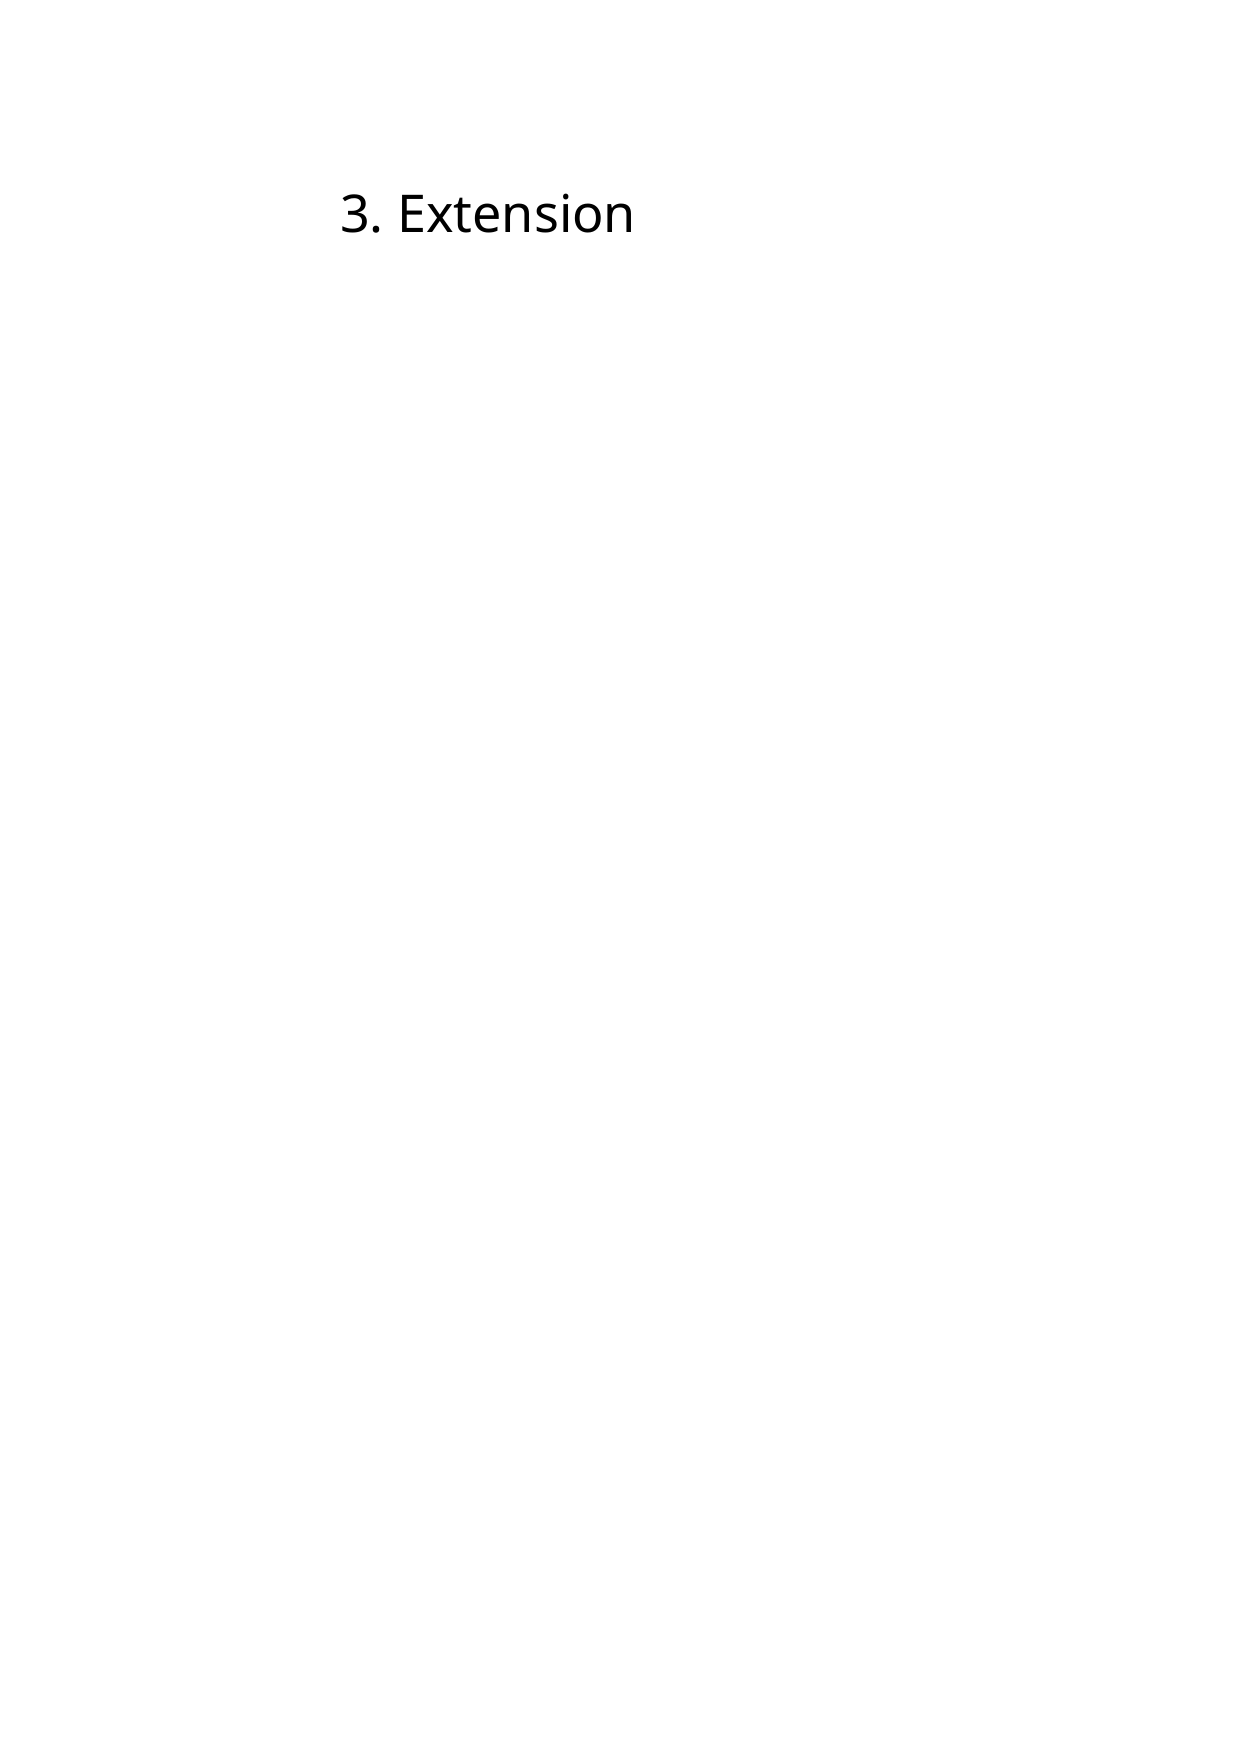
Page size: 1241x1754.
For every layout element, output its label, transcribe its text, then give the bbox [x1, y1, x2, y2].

text 3. Extension [340, 176, 1122, 247]
